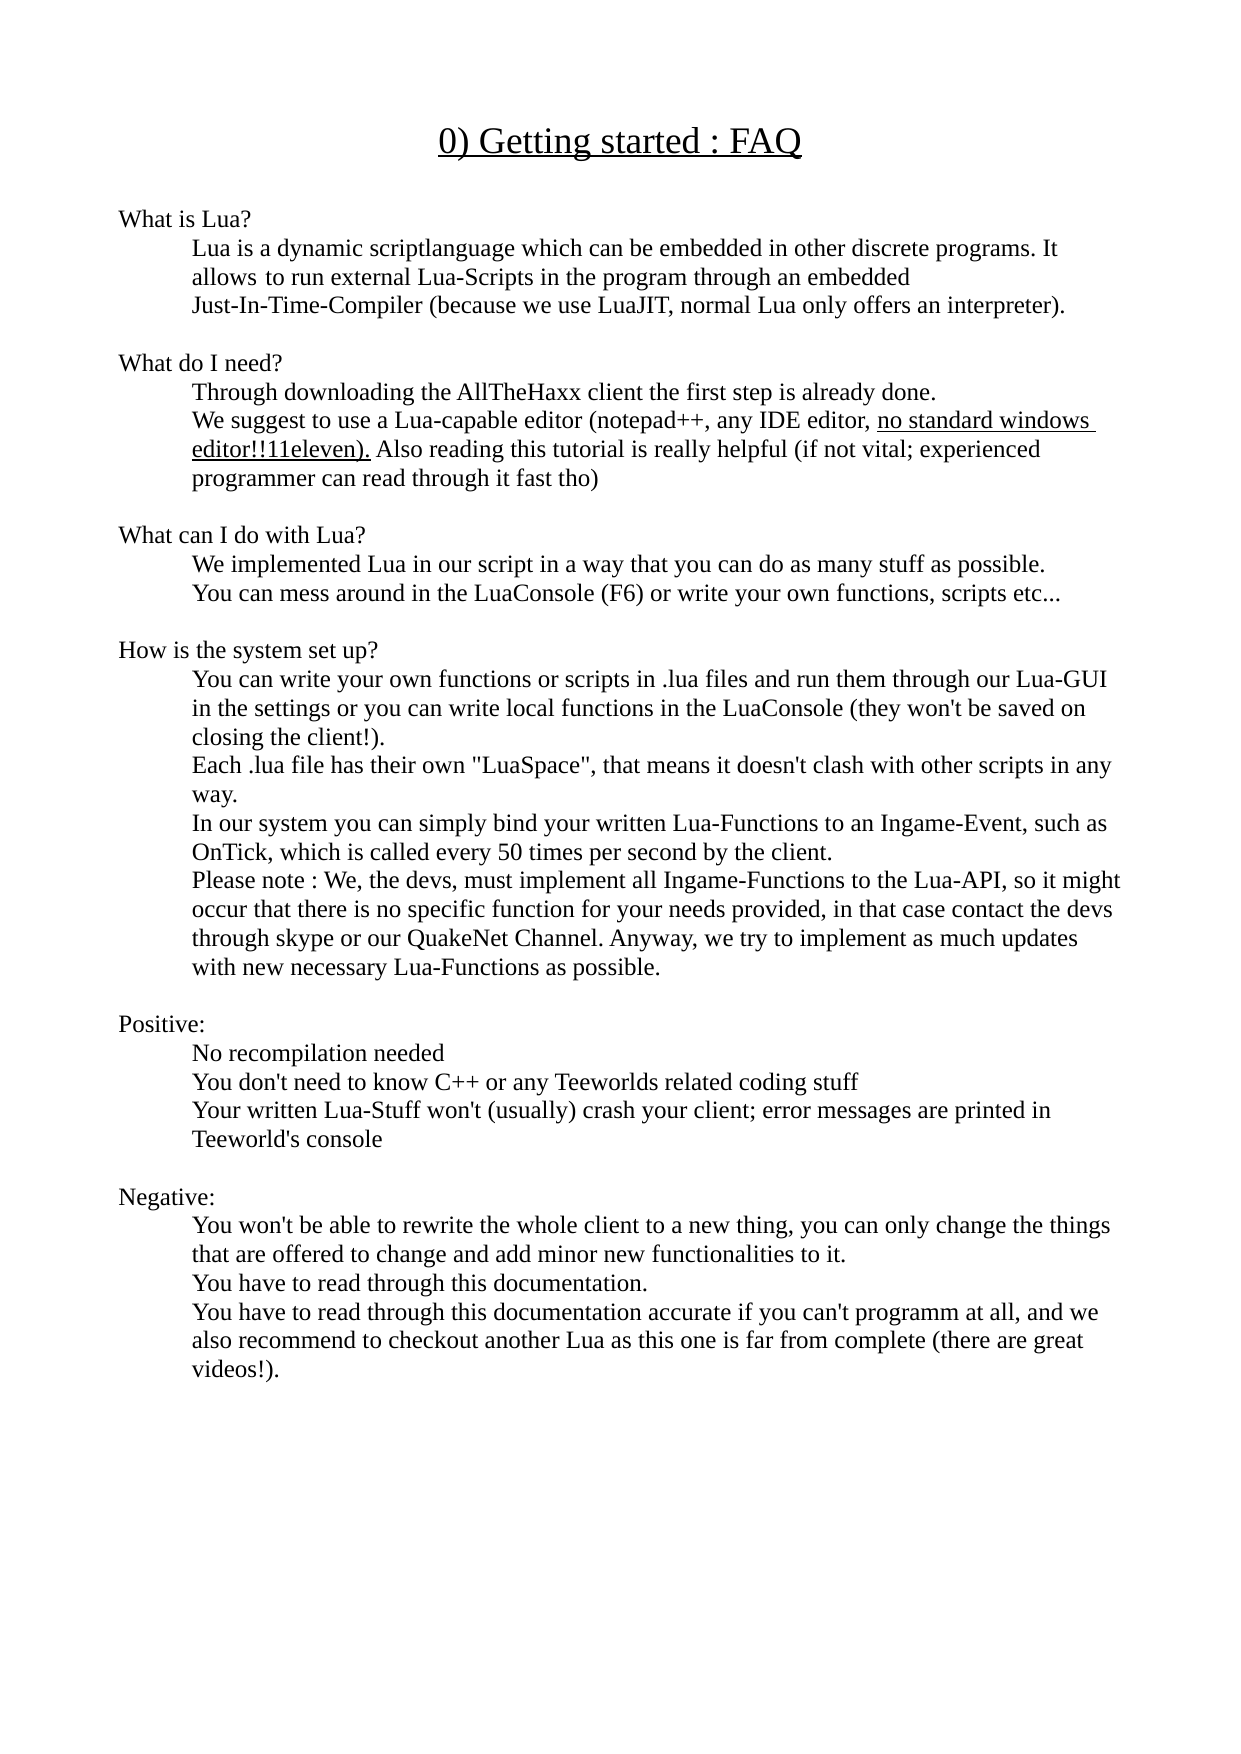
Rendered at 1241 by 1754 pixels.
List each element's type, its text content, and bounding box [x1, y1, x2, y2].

text What do I need? [118, 348, 1122, 377]
text You have to read through this documentation. [118, 1268, 1122, 1297]
text Please note : We, the devs, must implement all Ingame-Functions to the Lua-API, so it might occur that there is no specific function for your needs provided, in that case contact the devs through skype or our QuakeNet Channel. Anyway, we try to implement as much updates with new necessary Lua-Functions as possible. [118, 866, 1122, 981]
text Your written Lua-Stuff won't (usually) crash your client; error messages are printed in Teeworld's console [118, 1096, 1122, 1153]
text Through downloading the AllTheHaxx client the first step is already done. [118, 377, 1122, 406]
text In our system you can simply bind your written Lua-Functions to an Ingame-Event, such as OnTick, which is called every 50 times per second by the client. [118, 808, 1122, 866]
text Positive: [118, 1009, 1122, 1038]
text 0) Getting started : FAQ [118, 118, 1122, 161]
text You don't need to know C++ or any Teeworlds related coding stuff [118, 1067, 1122, 1096]
text What can I do with Lua? [118, 521, 1122, 549]
text Lua is a dynamic scriptlanguage which can be embedded in other discrete programs. It allows to run external Lua-Scripts in the program through an embedded [118, 233, 1122, 291]
text Negative: [118, 1182, 1122, 1211]
text You have to read through this documentation accurate if you can't programm at all, and we also recommend to checkout another Lua as this one is far from complete (there are great videos!). [118, 1297, 1122, 1383]
text We suggest to use a Lua-capable editor (notepad++, any IDE editor, no standard windows editor!!11eleven). Also reading this tutorial is really helpful (if not vital; experienced programmer can read through it fast tho) [118, 406, 1122, 492]
text Each .lua file has their own "LuaSpace", that means it doesn't clash with other scripts in any way. [118, 751, 1122, 808]
text You can mess around in the LuaConsole (F6) or write your own functions, scripts etc... [118, 578, 1122, 607]
text What is Lua? [118, 204, 1122, 233]
text No recompilation needed [118, 1038, 1122, 1067]
text How is the system set up? [118, 636, 1122, 664]
text Just-In-Time-Compiler (because we use LuaJIT, normal Lua only offers an interpreter). [118, 291, 1122, 319]
text You won't be able to rewrite the whole client to a new thing, you can only change the things that are offered to change and add minor new functionalities to it. [118, 1211, 1122, 1268]
text You can write your own functions or scripts in .lua files and run them through our Lua-GUI in the settings or you can write local functions in the LuaConsole (they won't be saved on closing the client!). [118, 664, 1122, 751]
text We implemented Lua in our script in a way that you can do as many stuff as possible. [118, 549, 1122, 578]
